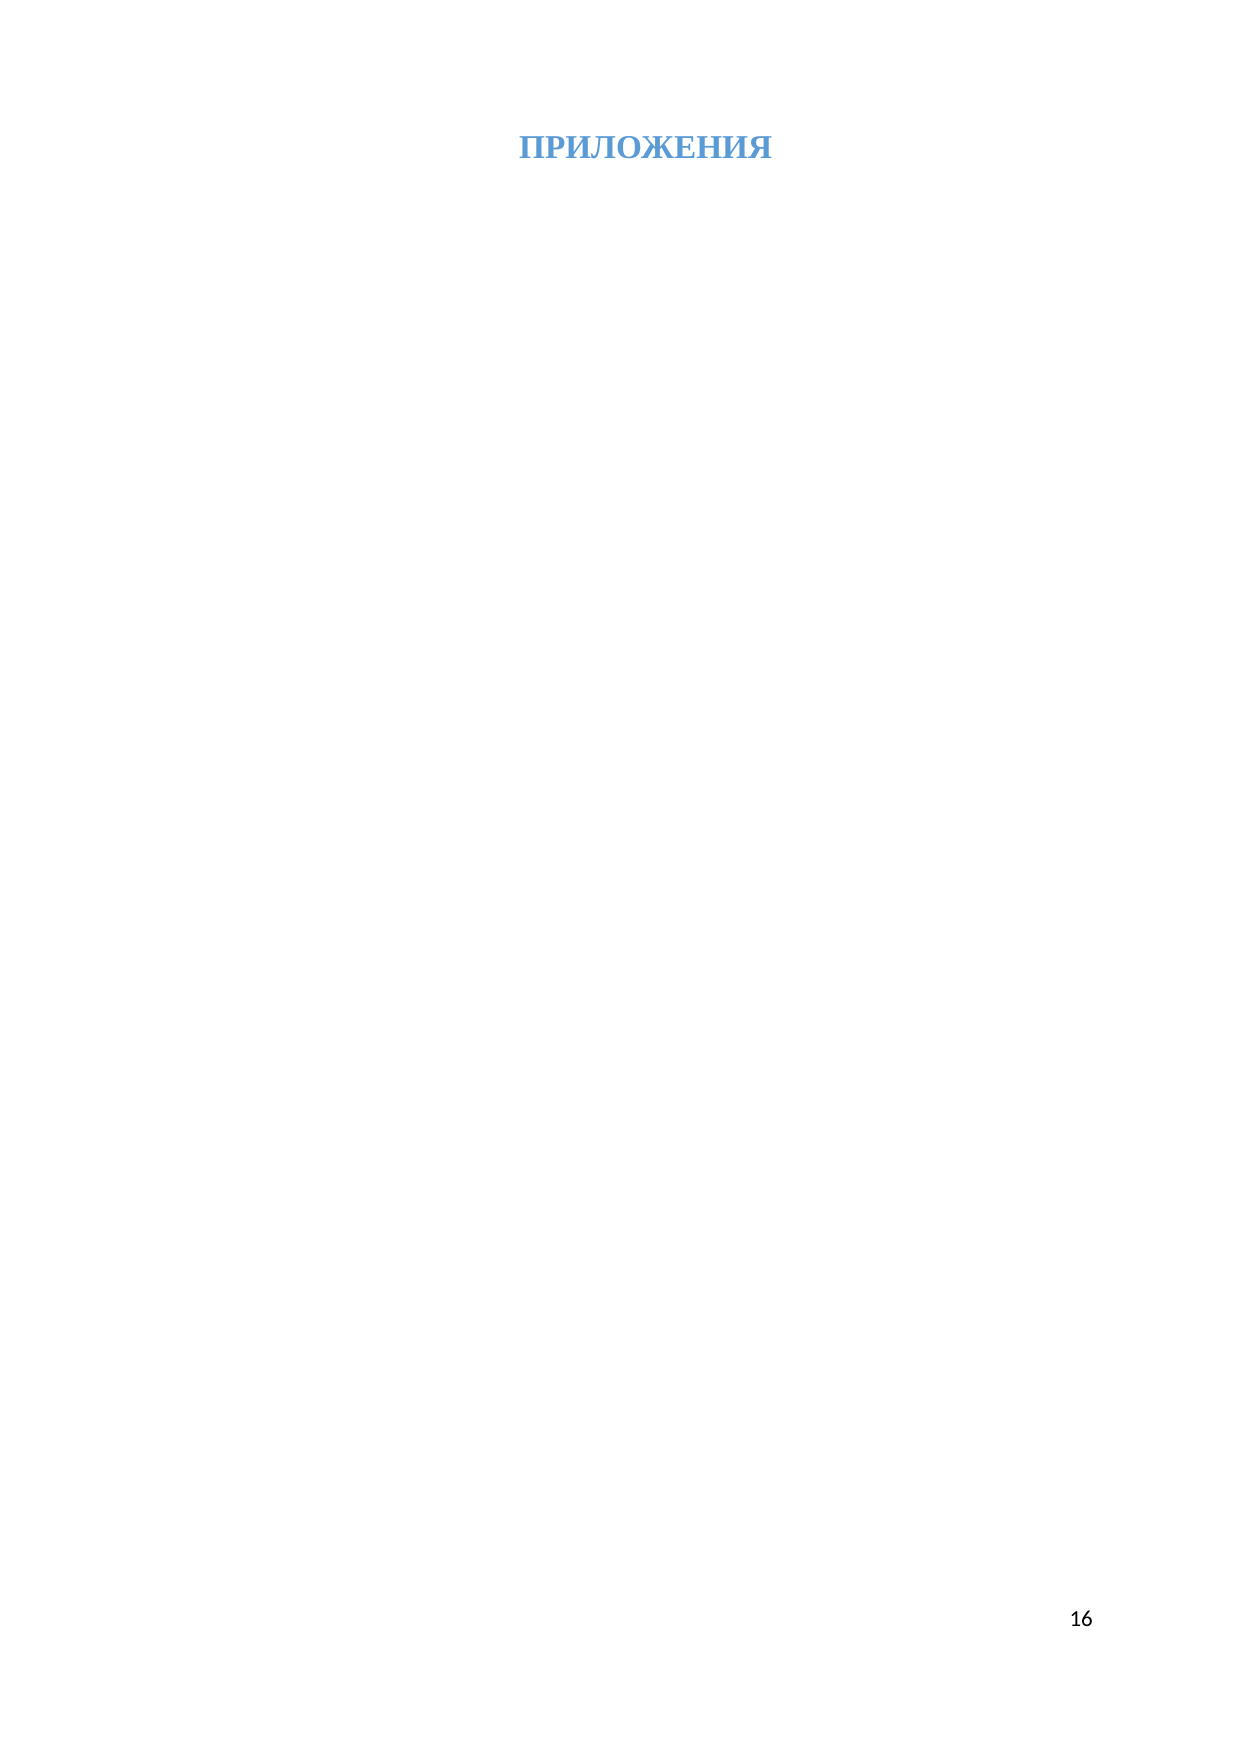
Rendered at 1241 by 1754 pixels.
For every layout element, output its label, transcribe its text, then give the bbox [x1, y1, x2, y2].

subtitle Приложения [207, 128, 1092, 166]
